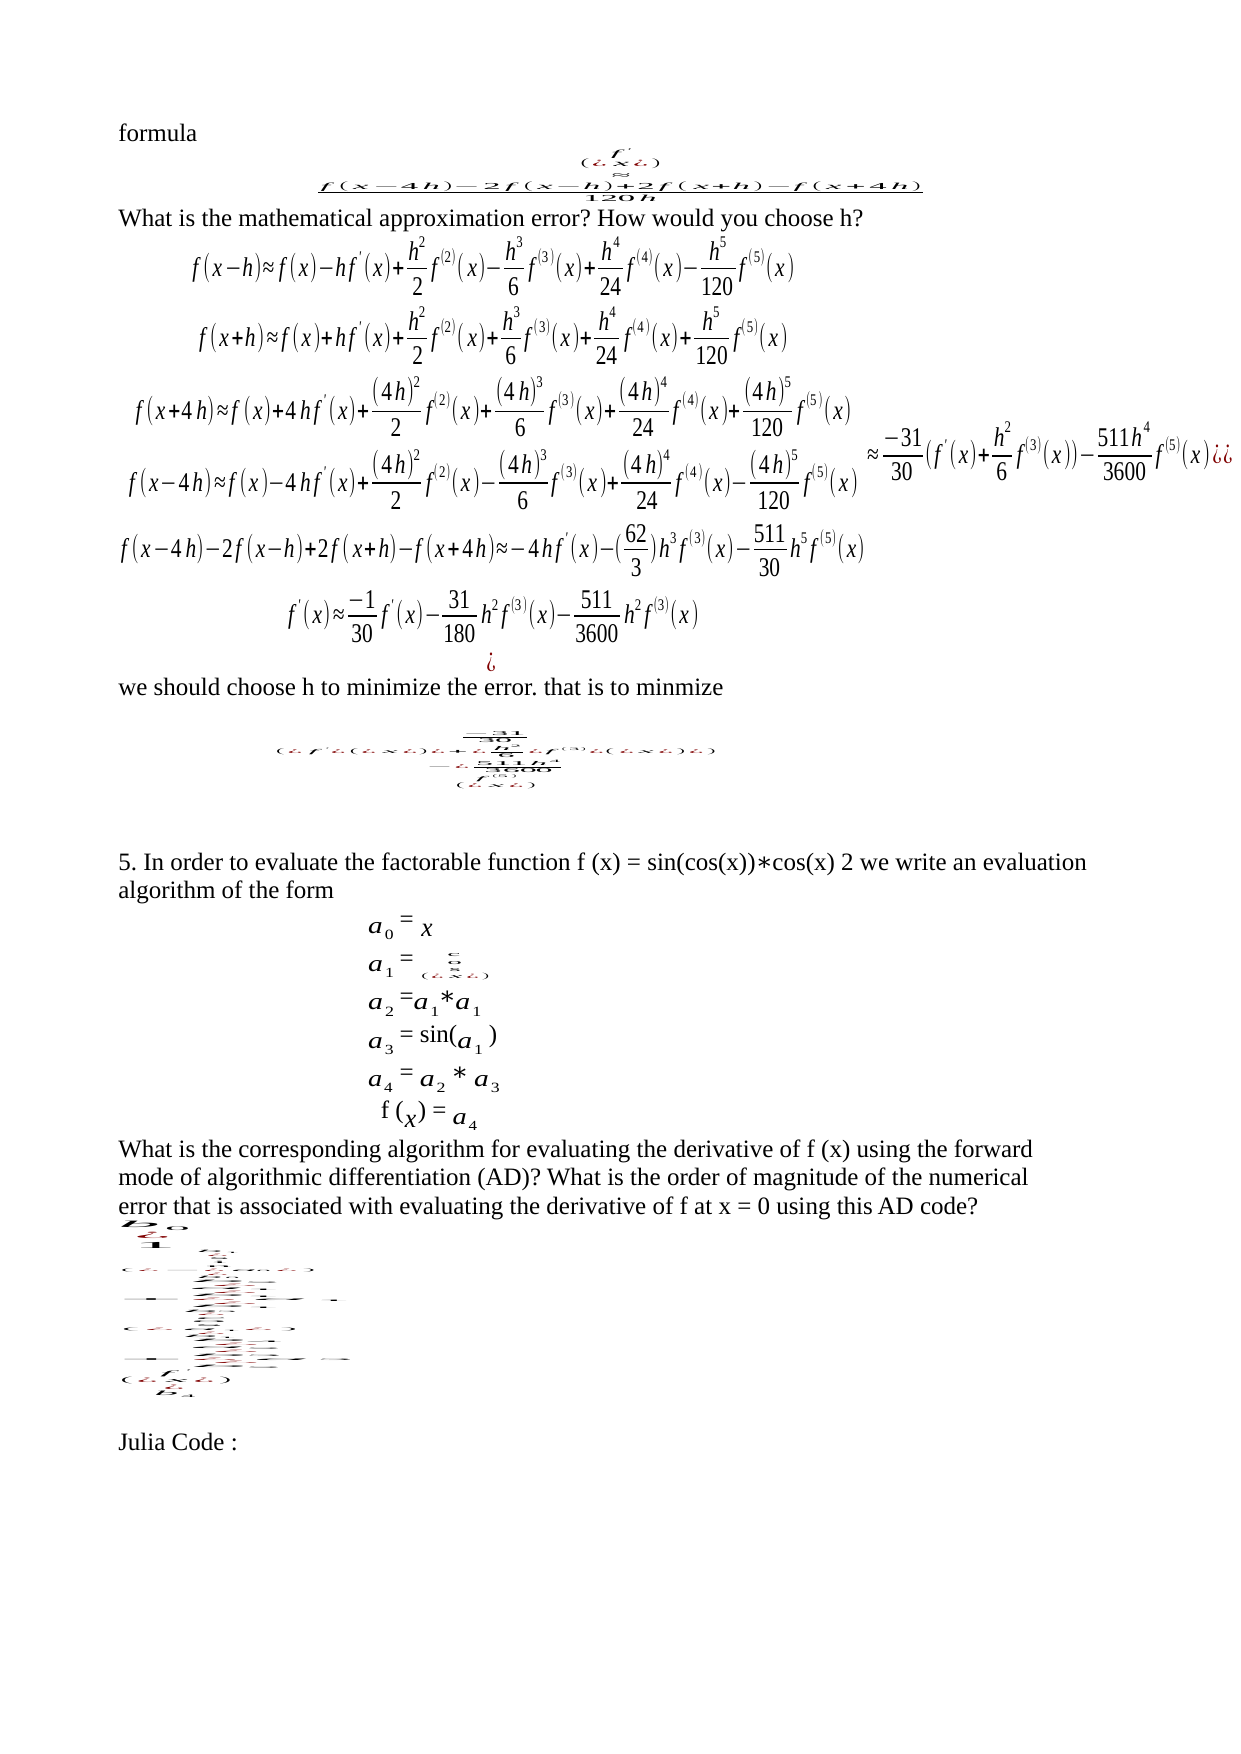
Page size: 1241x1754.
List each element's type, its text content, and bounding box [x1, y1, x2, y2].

text mode of algorithmic differentiation (AD)? What is the order of magnitude of the numerical [118, 1162, 1122, 1191]
text f () = [118, 1096, 1122, 1134]
text error that is associated with evaluating the derivative of f at x = 0 using this AD code? [118, 1191, 1122, 1220]
text we should choose h to minimize the error. that is to minmize [118, 672, 1122, 701]
text = [118, 904, 1122, 943]
text 5. In order to evaluate the factorable function f (x) = sin(cos(x))∗cos(x) 2 we write an evaluation [118, 847, 1122, 876]
text What is the mathematical approximation error? How would you choose h? [118, 203, 1122, 232]
text formula [118, 118, 1122, 147]
text =∗ [118, 981, 1122, 1019]
text Julia Code : [118, 1427, 1122, 1456]
text = sin( ) [118, 1019, 1122, 1057]
text = ∗ [118, 1057, 1122, 1096]
text algorithm of the form [118, 876, 1122, 904]
text = [118, 943, 1122, 981]
text What is the corresponding algorithm for evaluating the derivative of f (x) using the forward [118, 1134, 1122, 1162]
